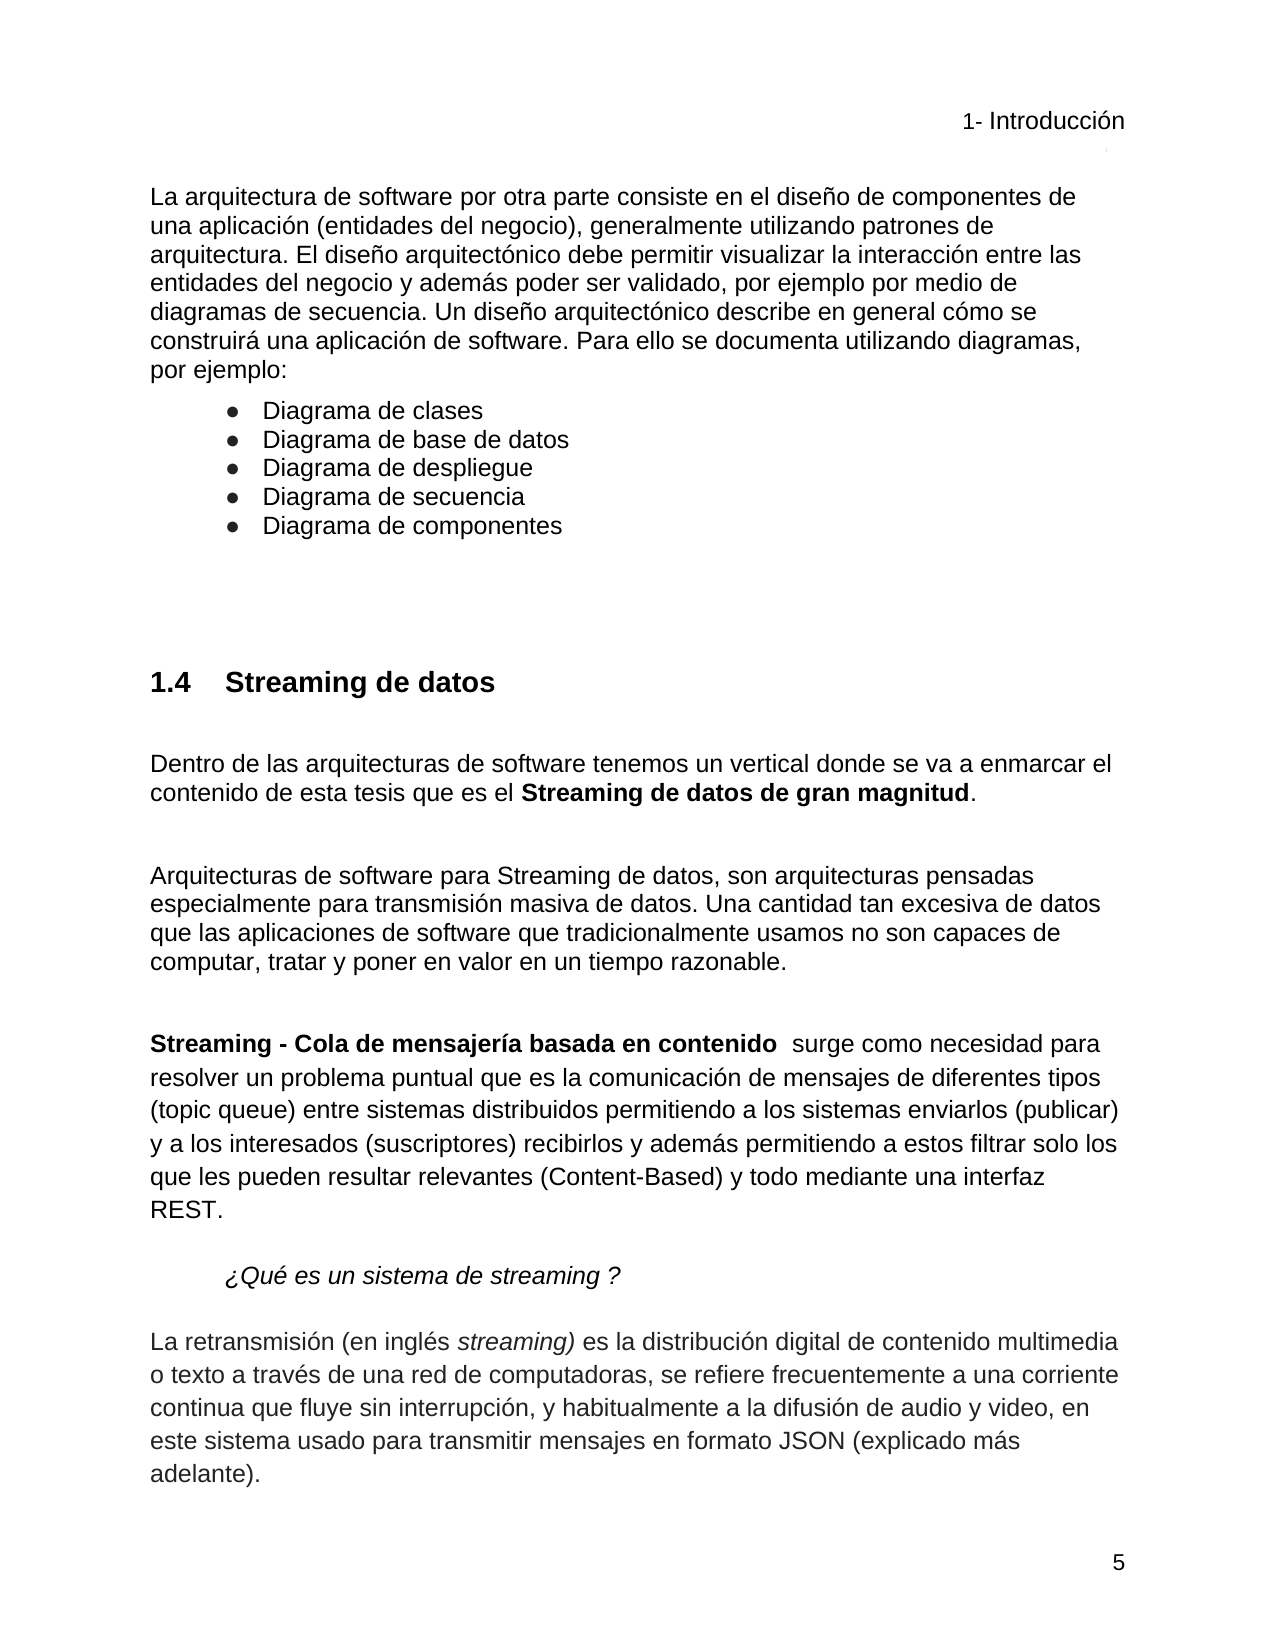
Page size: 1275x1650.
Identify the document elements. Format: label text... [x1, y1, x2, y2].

text Streaming - Cola de mensajería basada en contenido surge como necesidad para resolver un problema puntual que es la comunicación de mensajes de diferentes tipos (topic queue) entre sistemas distribuidos permitiendo a los sistemas enviarlos (publicar) y a los interesados (suscriptores) recibirlos y además permitiendo a estos filtrar solo los que les pueden resultar relevantes (Content-Based) y todo mediante una interfaz REST. [150, 1029, 1125, 1223]
list Diagrama de base de datos [225, 424, 1125, 453]
text Arquitecturas de software para Streaming de datos, son arquitecturas pensadas especialmente para transmisión masiva de datos. Una cantidad tan excesiva de datos que las aplicaciones de software que tradicionalmente usamos no son capaces de computar, tratar y poner en valor en un tiempo razonable. [150, 861, 1125, 976]
text 1.4 Streaming de datos [150, 665, 1125, 699]
text La arquitectura de software por otra parte consiste en el diseño de componentes de una aplicación (entidades del negocio), generalmente utilizando patrones de arquitectura. El diseño arquitectónico debe permitir visualizar la interacción entre las entidades del negocio y además poder ser validado, por ejemplo por medio de diagramas de secuencia. Un diseño arquitectónico describe en general cómo se construirá una aplicación de software. Para ello se documenta utilizando diagramas, por ejemplo: [150, 182, 1125, 383]
list Diagrama de clases [225, 396, 1125, 424]
text La retransmisión (en inglés streaming) es la distribución digital de contenido multimedia o texto a través de una red de computadoras, se refiere frecuentemente a una corriente continua que fluye sin interrupción, y habitualmente a la difusión de audio y video, en este sistema usado para transmitir mensajes en formato JSON (explicado más adelante). [150, 1327, 1125, 1487]
text Dentro de las arquitecturas de software tenemos un vertical donde se va a enmarcar el contenido de esta tesis que es el Streaming de datos de gran magnitud. [150, 749, 1125, 807]
list Diagrama de secuencia [225, 482, 1125, 511]
text ¿Qué es un sistema de streaming ? [150, 1261, 1125, 1289]
list Diagrama de despliegue [225, 453, 1125, 482]
list Diagrama de componentes [225, 511, 1125, 539]
